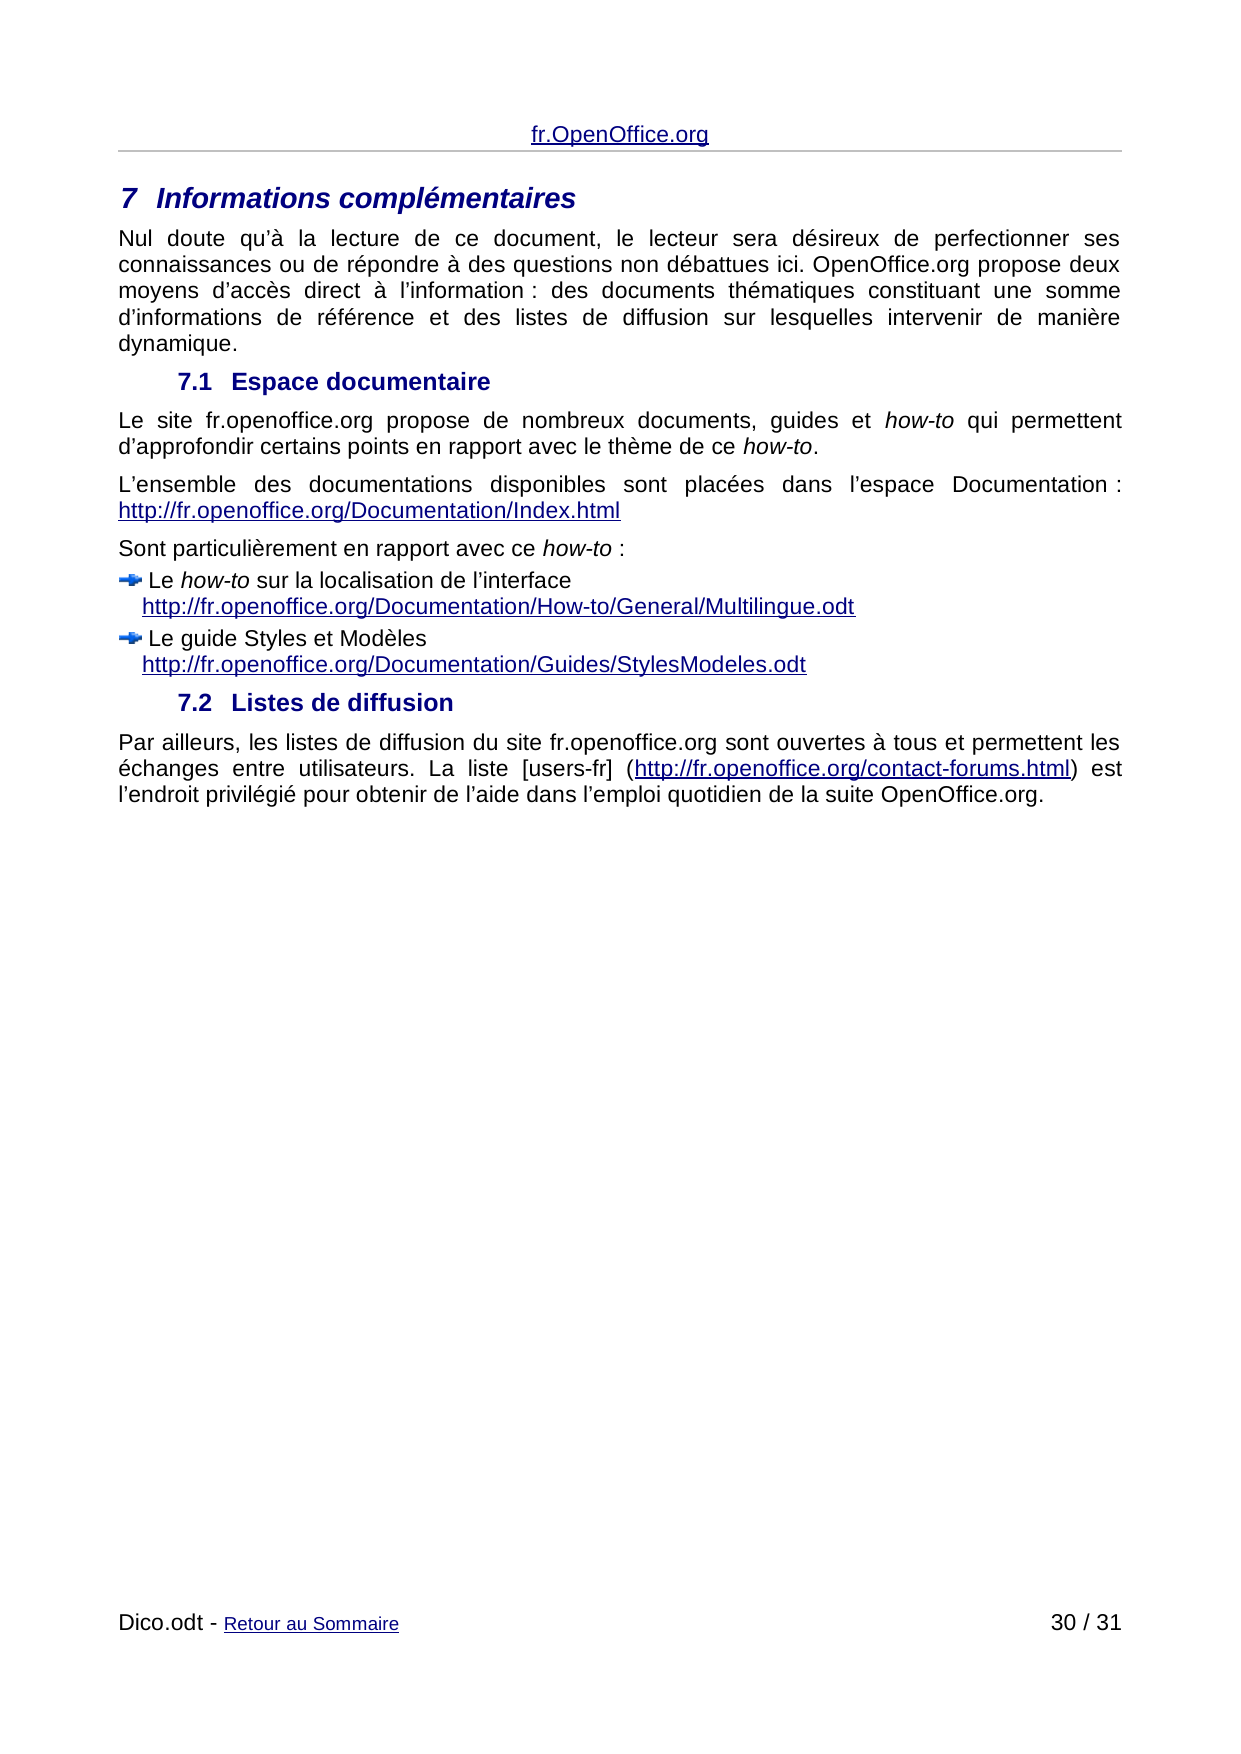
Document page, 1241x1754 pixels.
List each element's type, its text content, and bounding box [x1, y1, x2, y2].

list Le how-to sur la localisation de l’interface http://fr.openoffice.org/Documentation/How-to/General/Multilingue.odt [118, 567, 1122, 619]
text L’ensemble des documentations disponibles sont placées dans l’espace Documentation : http://fr.openoffice.org/Documentation/Index.html [118, 471, 1122, 523]
subtitle Informations complémentaires [120, 182, 1122, 214]
text Sont particulièrement en rapport avec ce how-to : [118, 535, 1122, 561]
picture [119, 574, 142, 586]
text Nul doute qu’à la lecture de ce document, le lecteur sera désireux de perfectionner ses connaissances ou de répondre à des questions non débattues ici. OpenOffice.org propose deux moyens d’accès direct à l’information : des documents thématiques constituant une somme d’informations de référence et des listes de diffusion sur lesquelles intervenir de manière dynamique. [118, 226, 1122, 356]
subtitle Espace documentaire [177, 368, 1122, 396]
text Par ailleurs, les listes de diffusion du site fr.openoffice.org sont ouvertes à tous et permettent les échanges entre utilisateurs. La liste [users-fr] (http://fr.openoffice.org/contact-forums.html) est l’endroit privilégié pour obtenir de l’aide dans l’emploi quotidien de la suite OpenOffice.org. [118, 729, 1122, 807]
text Le site fr.openoffice.org propose de nombreux documents, guides et how-to qui permettent d’approfondir certains points en rapport avec le thème de ce how-to. [118, 408, 1122, 460]
list Le guide Styles et Modèles http://fr.openoffice.org/Documentation/Guides/StylesModeles.odt [118, 625, 1122, 677]
picture [119, 632, 142, 644]
subtitle Listes de diffusion [177, 689, 1122, 717]
